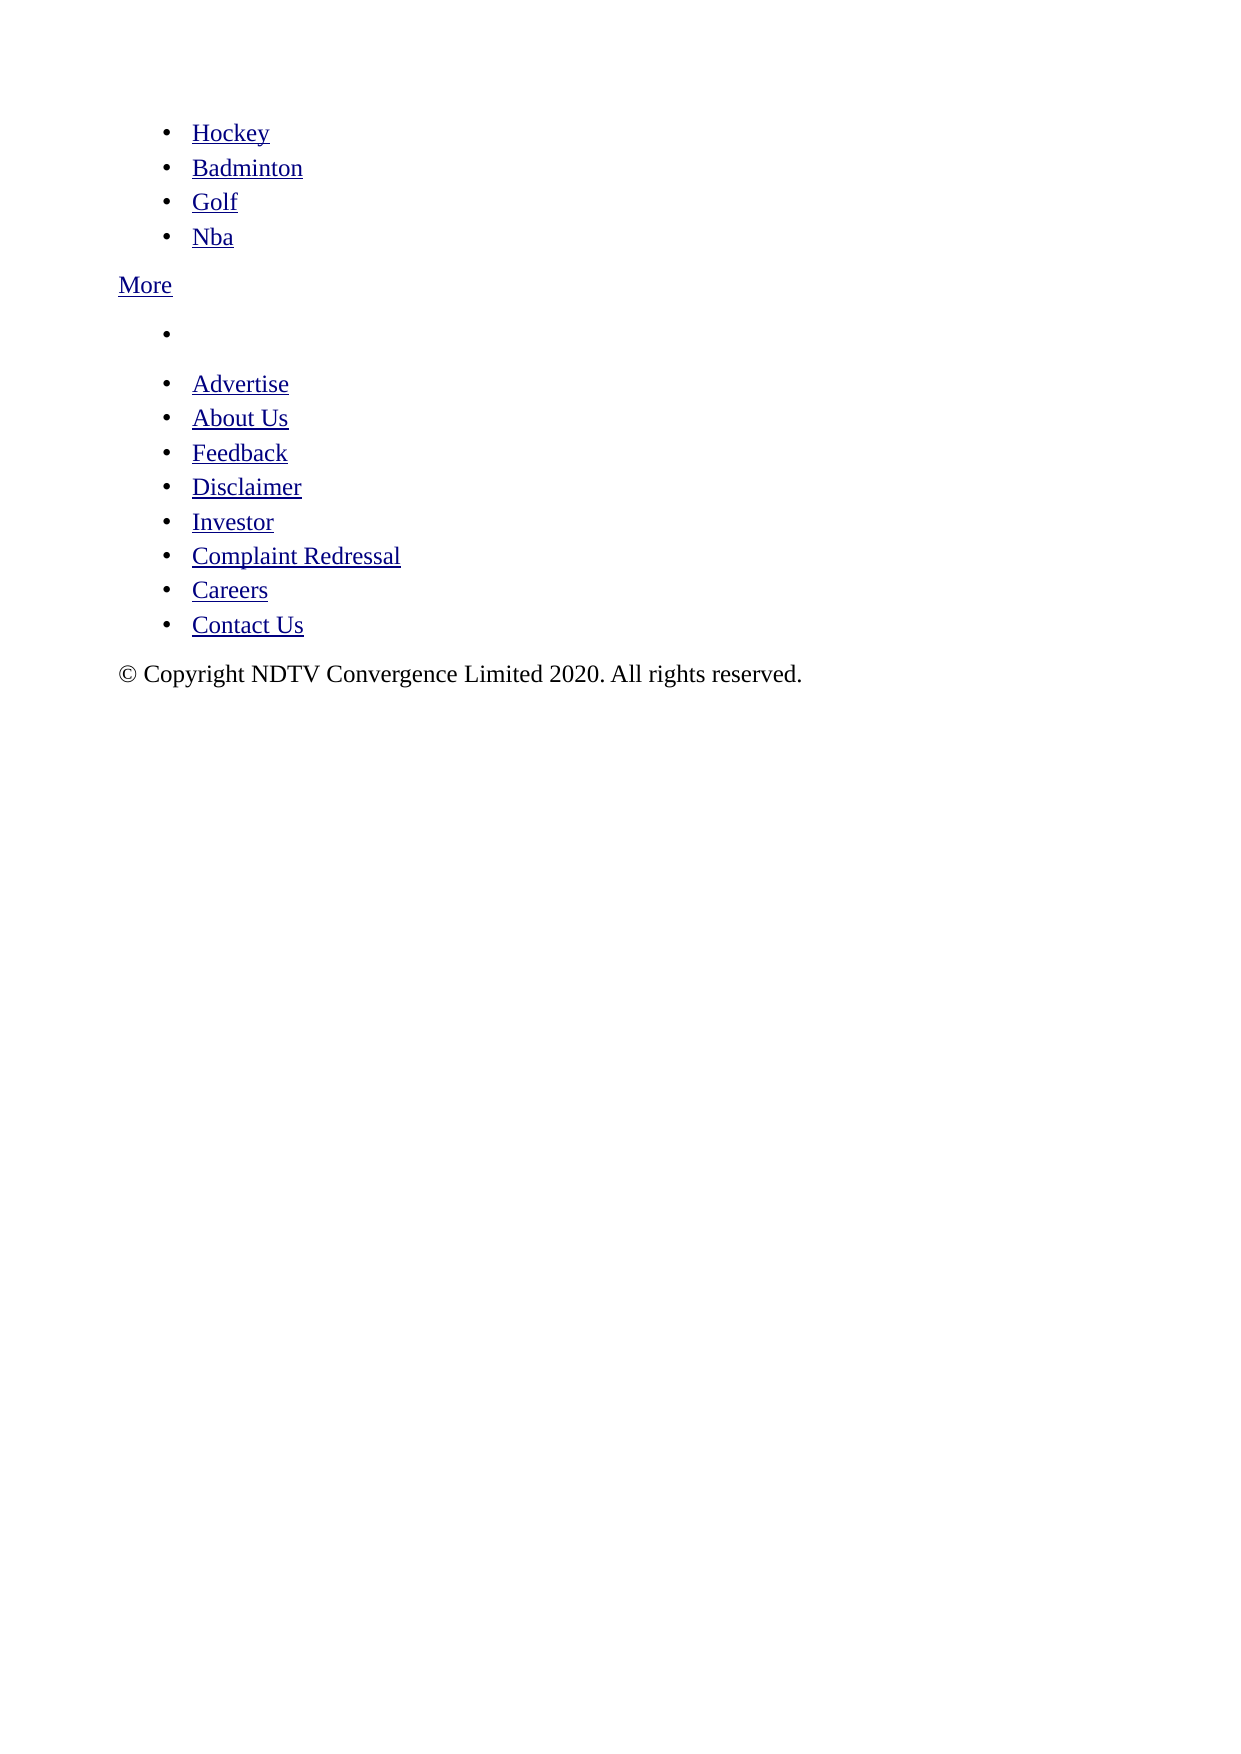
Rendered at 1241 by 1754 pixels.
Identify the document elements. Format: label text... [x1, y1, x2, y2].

list Careers [162, 576, 1122, 604]
list Complaint Redressal [162, 541, 1122, 570]
list Golf [162, 187, 1122, 216]
list Investor [162, 507, 1122, 535]
list Contact Us [162, 610, 1122, 639]
list Disclaimer [162, 472, 1122, 501]
text © Copyright NDTV Convergence Limited 2020. All rights reserved. [118, 659, 1122, 688]
list Badminton [162, 153, 1122, 181]
list About Us [162, 403, 1122, 432]
text More [118, 271, 1122, 299]
list Advertise [162, 369, 1122, 397]
list Feedback [162, 438, 1122, 466]
list Hockey [162, 118, 1122, 147]
list Nba [162, 222, 1122, 250]
